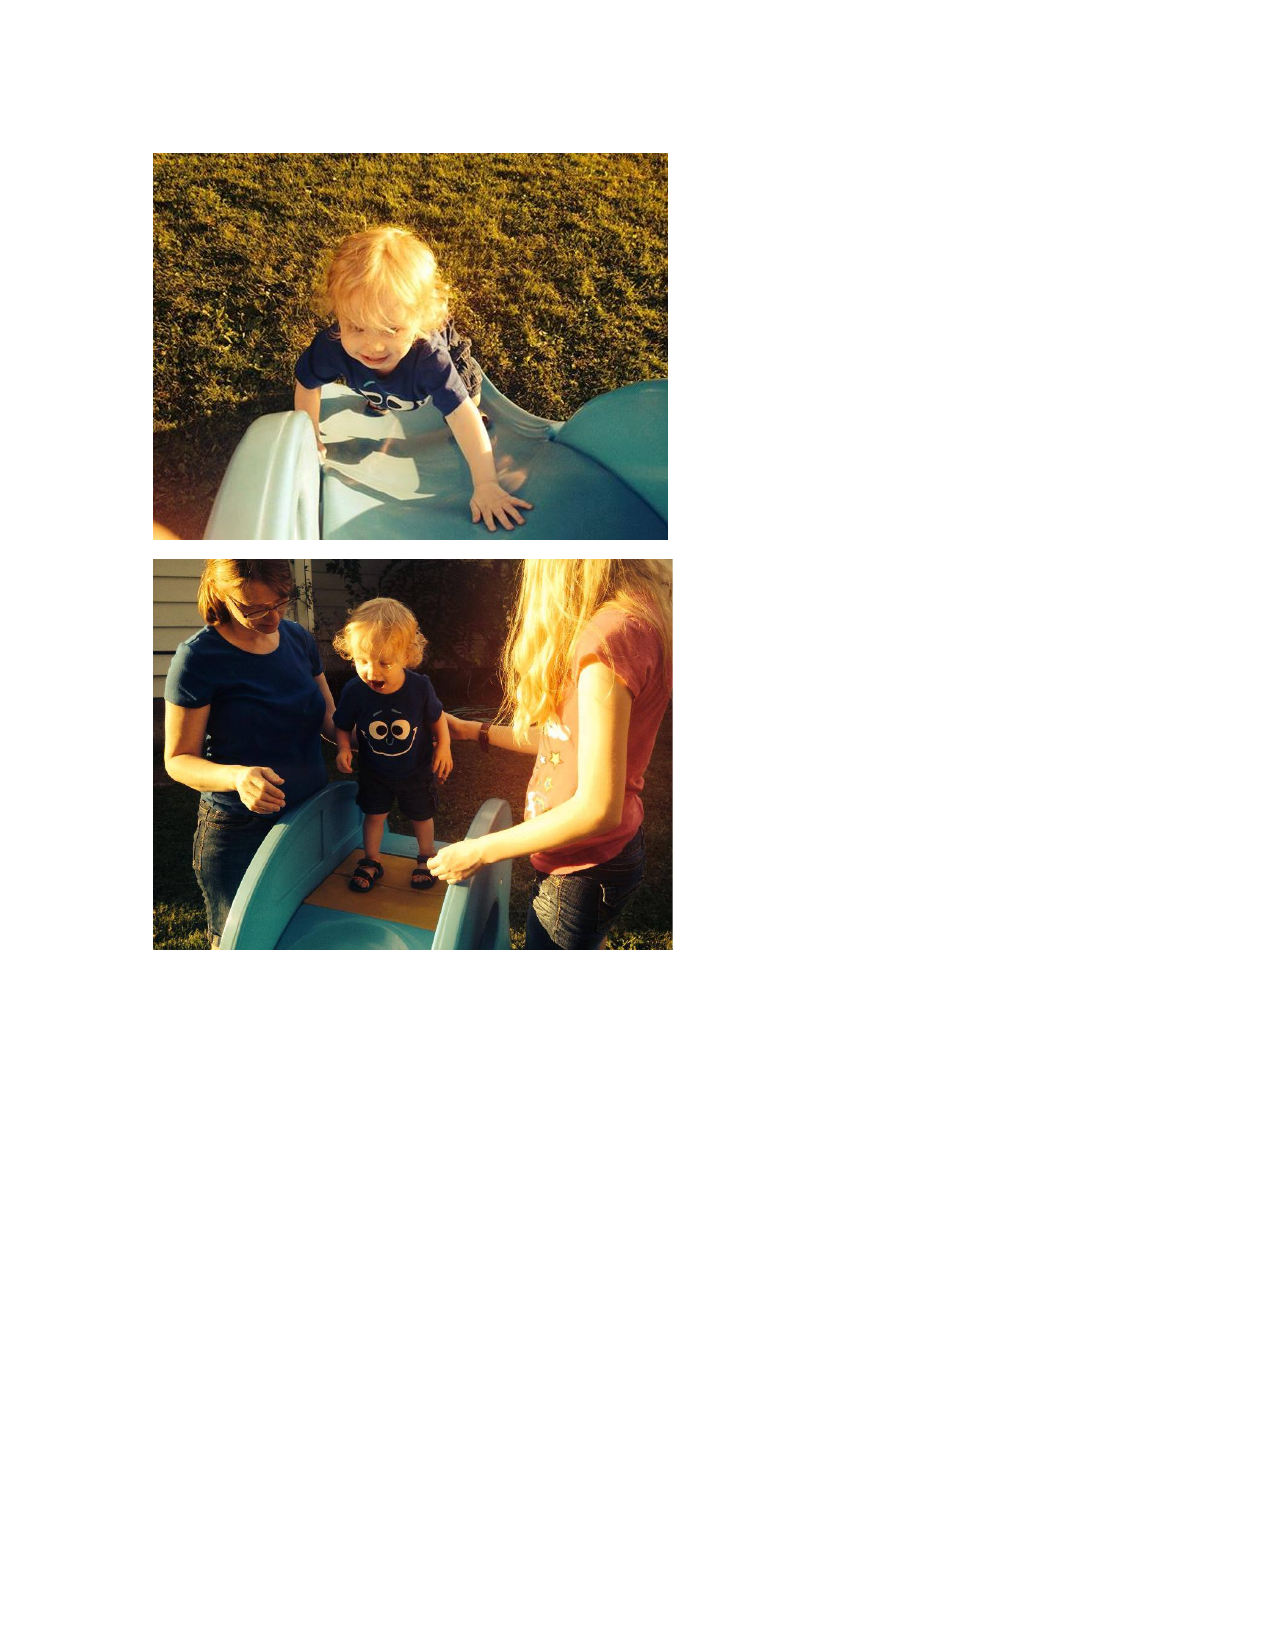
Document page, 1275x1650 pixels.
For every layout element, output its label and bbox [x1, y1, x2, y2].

picture [153, 153, 668, 540]
picture [153, 559, 673, 950]
